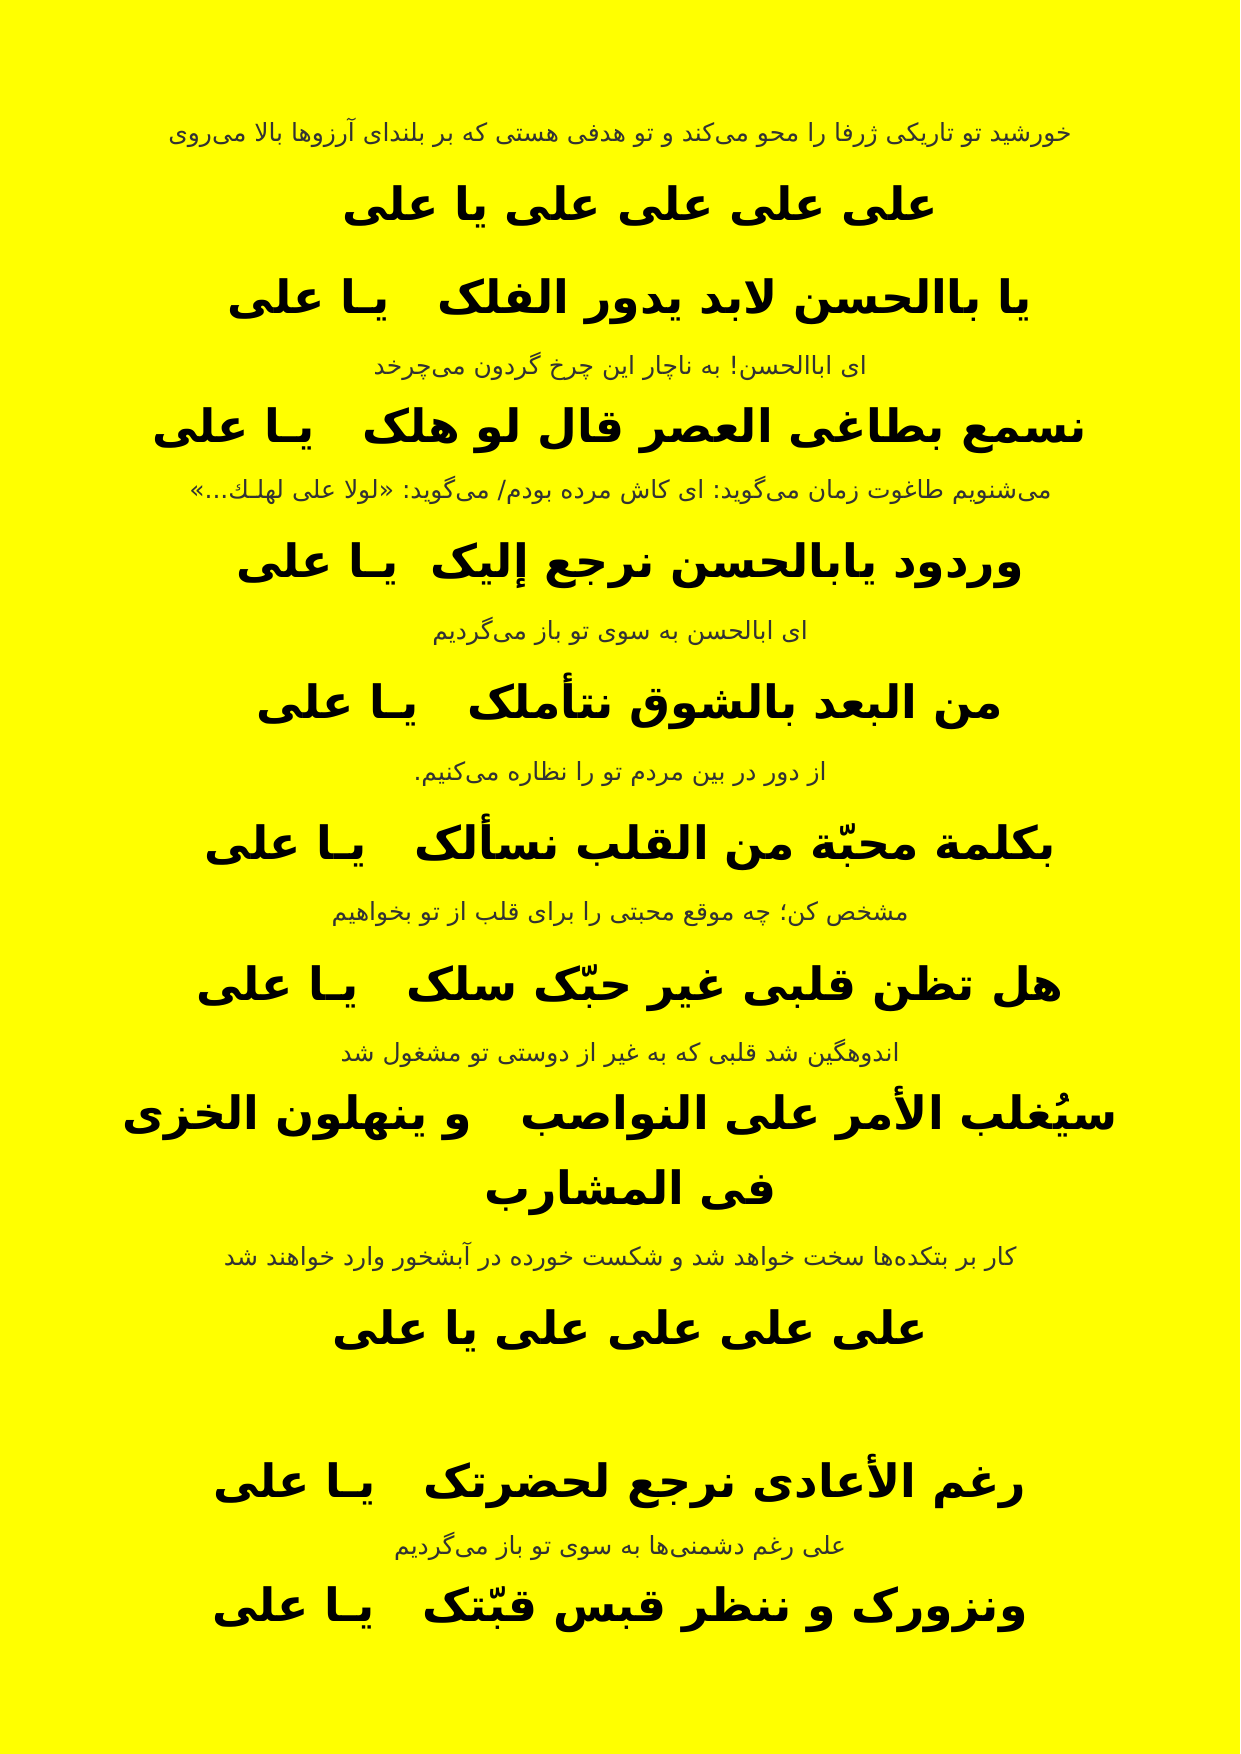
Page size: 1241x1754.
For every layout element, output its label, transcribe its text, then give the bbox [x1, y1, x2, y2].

text علی علی علی علی یا علی [118, 1291, 1122, 1358]
text من البعد بالشوق نتأملک یـا علی [118, 664, 1122, 732]
text هل تظن قلبی غیر حبّک سلک یـا علی [118, 946, 1122, 1014]
text اندوهگین شد قلبی که به غیر از دوستی تو مشغول شد [118, 1038, 1122, 1067]
text ای اباالحسن! به ناچار این چرخ گردون می‌چرخد [118, 351, 1122, 381]
text خورشید تو تاریکی ژرفا را محو می‌کند و تو هدفی هستی که بر بلندای آرزوها بالا می‌روی [118, 118, 1122, 147]
text نسمع بطاغی العصر قال لو هلک یـا علی [118, 399, 1122, 453]
text از دور در بین مردم تو را نظاره می‌کنیم. [118, 757, 1122, 786]
text کار بر بتکده‌ها سخت خواهد شد و شکست خورده در آبشخور وارد خواهند شد [118, 1242, 1122, 1272]
text ای ابالحسن به سوی تو باز می‌گردیم [118, 616, 1122, 645]
text وردود یابالحسن نرجع إلیک یـا علی [118, 523, 1122, 591]
text علی علی علی علی یا علی [118, 166, 1122, 234]
text ونزورک و ننظر قبس قبّتک یـا علی [118, 1579, 1122, 1632]
text بکلمة محبّة من القلب نسألک یـا علی [118, 805, 1122, 873]
text مشخص کن؛ چه موقع محبتی را برای قلب از تو بخواهیم [118, 898, 1122, 927]
text یا باالحسن لابد یدور الفلک یـا علی [118, 259, 1122, 327]
text سیُغلب الأمر على النواصب و ینهلون الخزی فی المشارب [118, 1086, 1122, 1218]
text علی رغم دشمنی‌ها به سوی تو باز می‌گردیم [118, 1531, 1122, 1560]
text می‌شنویم طاغوت زمان می‌گوید: ای کاش مرده بودم/ می‌گوید: «لولا علی لهلـﻚ...» [118, 475, 1122, 504]
text رغم الأعادی نرجع لحضرتک یـا علی [118, 1455, 1122, 1508]
